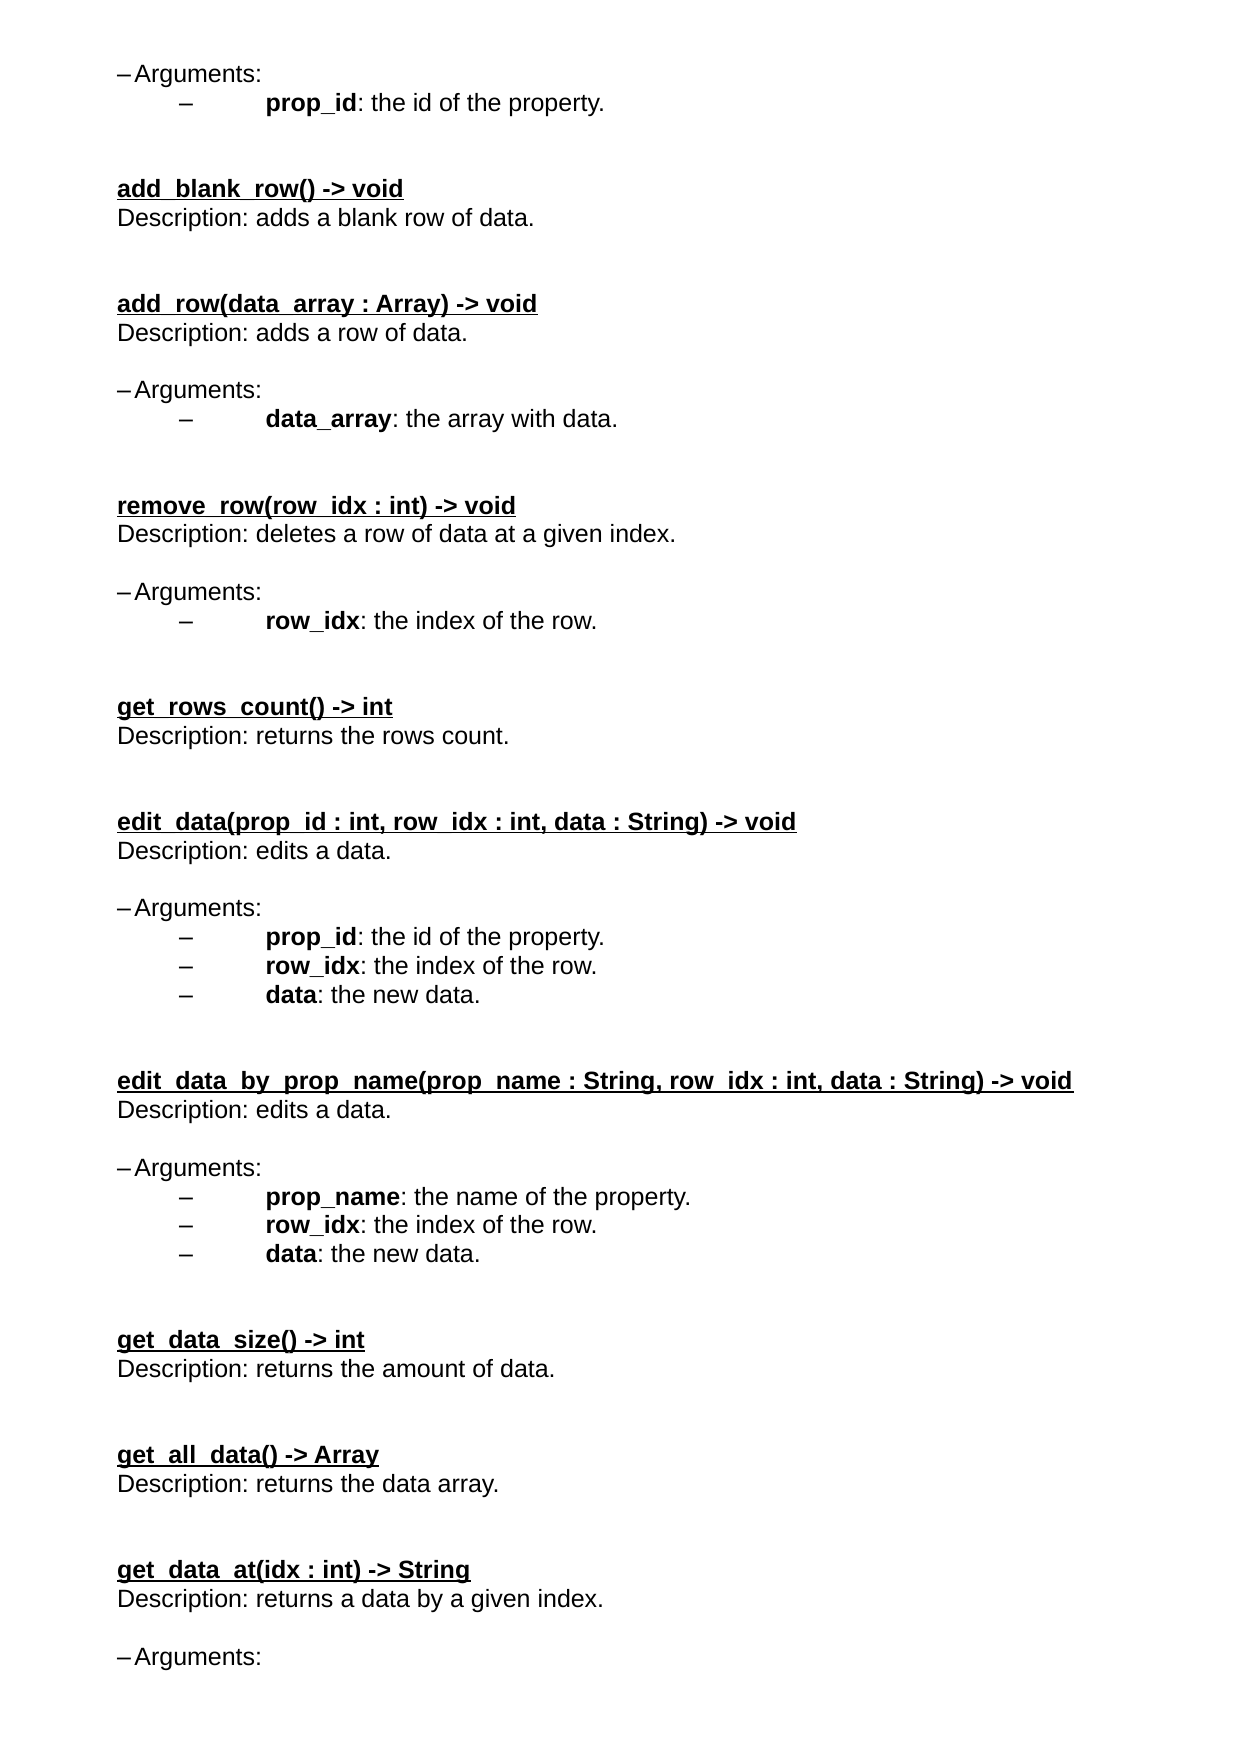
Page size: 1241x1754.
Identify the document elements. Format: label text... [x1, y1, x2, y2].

list data_array: the array with data. [118, 404, 1181, 433]
list Arguments: [59, 577, 1181, 606]
text Description: returns a data by a given index. [59, 1584, 1181, 1613]
list data: the new data. [118, 1239, 1181, 1268]
list row_idx: the index of the row. [118, 1210, 1181, 1239]
text Description: returns the amount of data. [59, 1354, 1181, 1383]
text Description: deletes a row of data at a given index. [59, 519, 1181, 548]
text Description: returns the rows count. [59, 721, 1181, 750]
text get_rows_count() -> int [59, 692, 1181, 721]
text Description: returns the data array. [59, 1469, 1181, 1498]
list Arguments: [59, 376, 1181, 404]
list Arguments: [59, 1642, 1181, 1671]
text edit_data(prop_id : int, row_idx : int, data : String) -> void [59, 807, 1181, 836]
text Description: edits a data. [59, 836, 1181, 865]
text add_row(data_array : Array) -> void [59, 289, 1181, 318]
text get_all_data() -> Array [59, 1441, 1181, 1469]
list Arguments: [59, 893, 1181, 922]
list prop_name: the name of the property. [118, 1181, 1181, 1210]
list prop_id: the id of the property. [118, 88, 1181, 117]
text remove_row(row_idx : int) -> void [59, 491, 1181, 519]
list data: the new data. [118, 980, 1181, 1009]
text Description: adds a row of data. [59, 318, 1181, 347]
text get_data_at(idx : int) -> String [59, 1556, 1181, 1584]
text Description: adds a blank row of data. [59, 203, 1181, 232]
text Description: edits a data. [59, 1095, 1181, 1124]
text get_data_size() -> int [59, 1326, 1181, 1354]
text add_blank_row() -> void [59, 174, 1181, 203]
list prop_id: the id of the property. [118, 922, 1181, 951]
list row_idx: the index of the row. [118, 606, 1181, 635]
list Arguments: [59, 59, 1181, 88]
list Arguments: [59, 1153, 1181, 1181]
list row_idx: the index of the row. [118, 951, 1181, 980]
text edit_data_by_prop_name(prop_name : String, row_idx : int, data : String) -> void [59, 1066, 1181, 1095]
